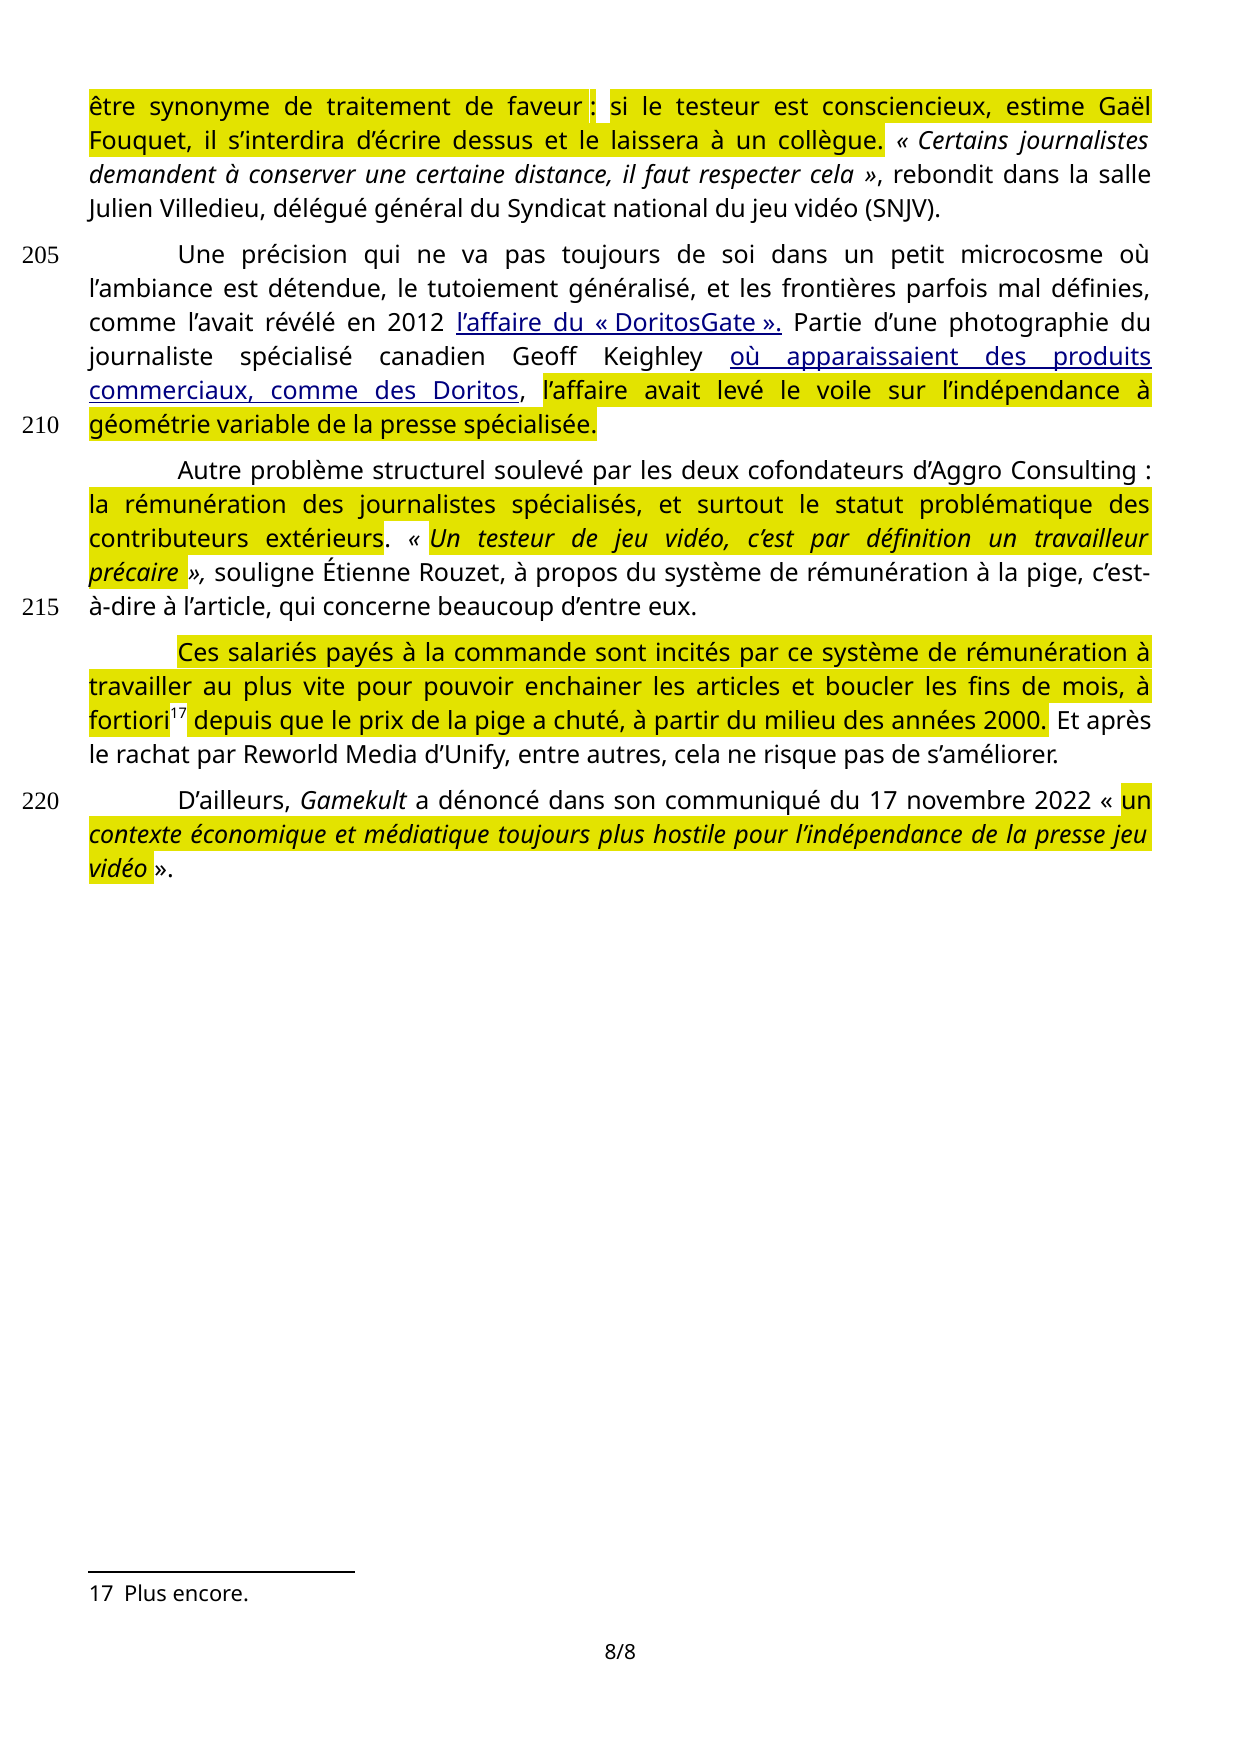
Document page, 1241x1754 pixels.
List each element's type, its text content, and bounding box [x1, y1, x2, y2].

text Une précision qui ne va pas toujours de soi dans un petit microcosme où l’ambiance est détendue, le tutoiement généralisé, et les frontières parfois mal définies, comme l’avait révélé en 2012 l’affaire du « DoritosGate ». Partie d’une photographie du journaliste spécialisé canadien Geoff Keighley où apparaissaient des produits commerciaux, comme des Doritos, l’affaire avait levé le voile sur l’indépendance à géométrie variable de la presse spécialisée. [88, 236, 1152, 441]
text être synonyme de traitement de faveur : si le testeur est consciencieux, estime Gaël Fouquet, il s’interdira d’écrire dessus et le laissera à un collègue. « Certains journalistes demandent à conserver une certaine distance, il faut respecter cela », rebondit dans la salle Julien Villedieu, délégué général du Syndicat national du jeu vidéo (SNJV). [88, 88, 1152, 225]
text Autre problème structurel soulevé par les deux cofondateurs d’Aggro Consulting : la rémunération des journalistes spécialisés, et surtout le statut problématique des contributeurs extérieurs. « Un testeur de jeu vidéo, c’est par définition un travailleur précaire », souligne Étienne Rouzet, à propos du système de rémunération à la pige, c’est-à-dire à l’article, qui concerne beaucoup d’entre eux. [88, 452, 1152, 623]
text Ces salariés payés à la commande sont incités par ce système de rémunération à travailler au plus vite pour pouvoir enchainer les articles et boucler les fins de mois, à fortiori depuis que le prix de la pige a chuté, à partir du milieu des années 2000. Et après le rachat par Reworld Media d’Unify, entre autres, cela ne risque pas de s’améliorer. [88, 634, 1152, 771]
text Plus encore. [88, 1578, 1152, 1607]
text D’ailleurs, Gamekult a dénoncé dans son communiqué du 17 novembre 2022 « un contexte économique et médiatique toujours plus hostile pour l’indépendance de la presse jeu vidéo ». [88, 782, 1152, 884]
